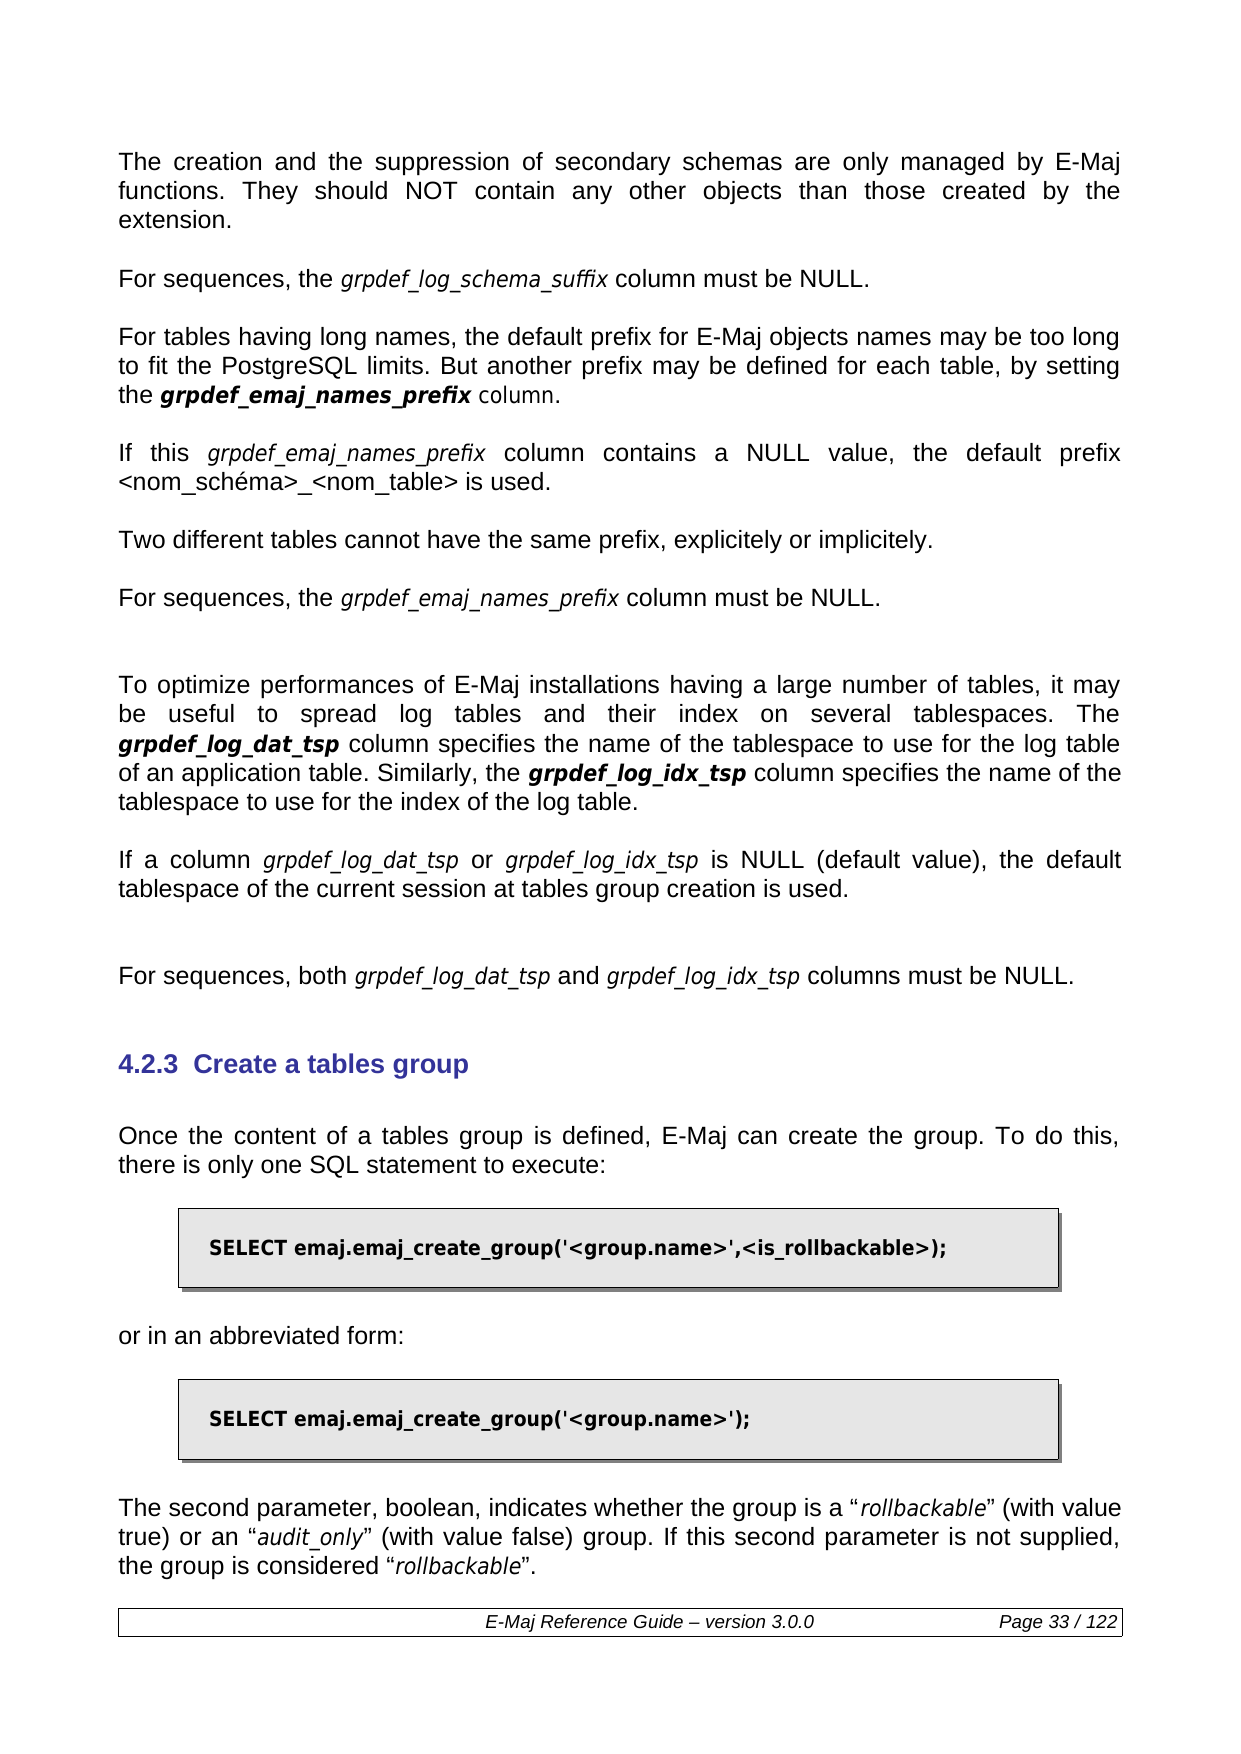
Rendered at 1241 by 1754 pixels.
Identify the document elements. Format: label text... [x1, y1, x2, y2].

text The creation and the suppression of secondary schemas are only managed by E-Maj functions. They should NOT contain any other objects than those created by the extension. [118, 147, 1122, 234]
text For tables having long names, the default prefix for E-Maj objects names may be too long to fit the PostgreSQL limits. But another prefix may be defined for each table, by setting the grpdef_emaj_names_prefix column. [118, 322, 1122, 409]
text For sequences, both grpdef_log_dat_tsp and grpdef_log_idx_tsp columns must be NULL. [118, 961, 1122, 990]
text For sequences, the grpdef_log_schema_suffix column must be NULL. [118, 263, 1122, 292]
text Once the content of a tables group is defined, E-Maj can create the group. To do this, there is only one SQL statement to execute: [118, 1121, 1122, 1179]
text The second parameter, boolean, indicates whether the group is a “rollbackable” (with value true) or an “audit_only” (with value false) group. If this second parameter is not supplied, the group is considered “rollbackable”. [118, 1492, 1122, 1580]
text Two different tables cannot have the same prefix, explicitely or implicitely. [118, 525, 1122, 554]
subtitle Create a tables group [118, 1048, 1122, 1079]
text To optimize performances of E-Maj installations having a large number of tables, it may be useful to spread log tables and their index on several tablespaces. The grpdef_log_dat_tsp column specifies the name of the tablespace to use for the log table of an application table. Similarly, the grpdef_log_idx_tsp column specifies the name of the tablespace to use for the index of the log table. [118, 670, 1122, 816]
text SELECT emaj.emaj_create_group('<group.name>',<is_rollbackable>); [179, 1232, 1058, 1257]
text If this grpdef_emaj_names_prefix column contains a NULL value, the default prefix <nom_schéma>_<nom_table> is used. [118, 438, 1122, 496]
text SELECT emaj.emaj_create_group('<group.name>'); [179, 1404, 1058, 1428]
text If a column grpdef_log_dat_tsp or grpdef_log_idx_tsp is NULL (default value), the default tablespace of the current session at tables group creation is used. [118, 845, 1122, 903]
text For sequences, the grpdef_emaj_names_prefix column must be NULL. [118, 583, 1122, 612]
text or in an abbreviated form: [118, 1321, 1122, 1350]
